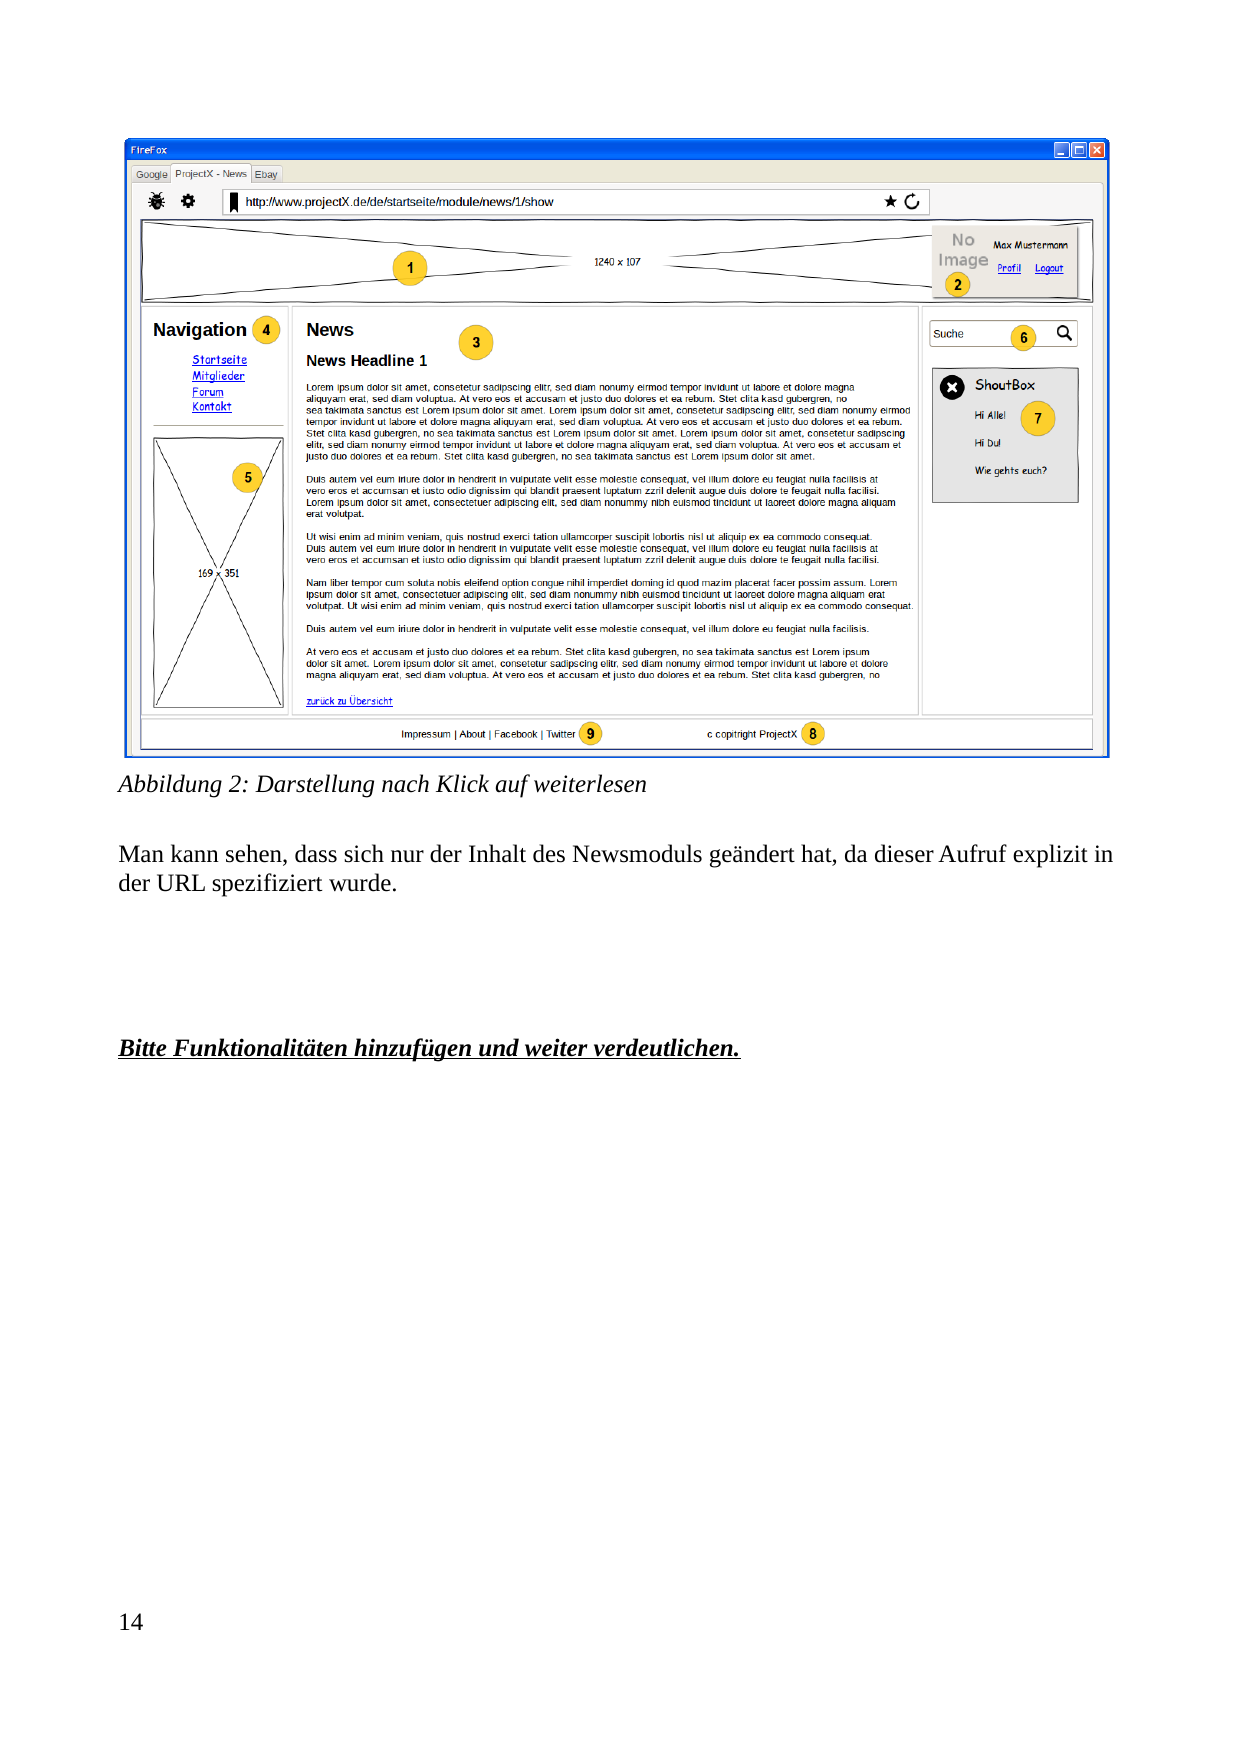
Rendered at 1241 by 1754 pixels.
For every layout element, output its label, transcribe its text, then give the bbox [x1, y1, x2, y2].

text Abbildung 2: Darstellung nach Klick auf weiterlesen [118, 770, 1122, 798]
picture [118, 130, 1123, 770]
text Man kann sehen, dass sich nur der Inhalt des Newsmoduls geändert hat, da dieser Aufruf explizit in der URL spezifiziert wurde. [118, 839, 1122, 897]
text Bitte Funktionalitäten hinzufügen und weiter verdeutlichen. [118, 1033, 1122, 1062]
